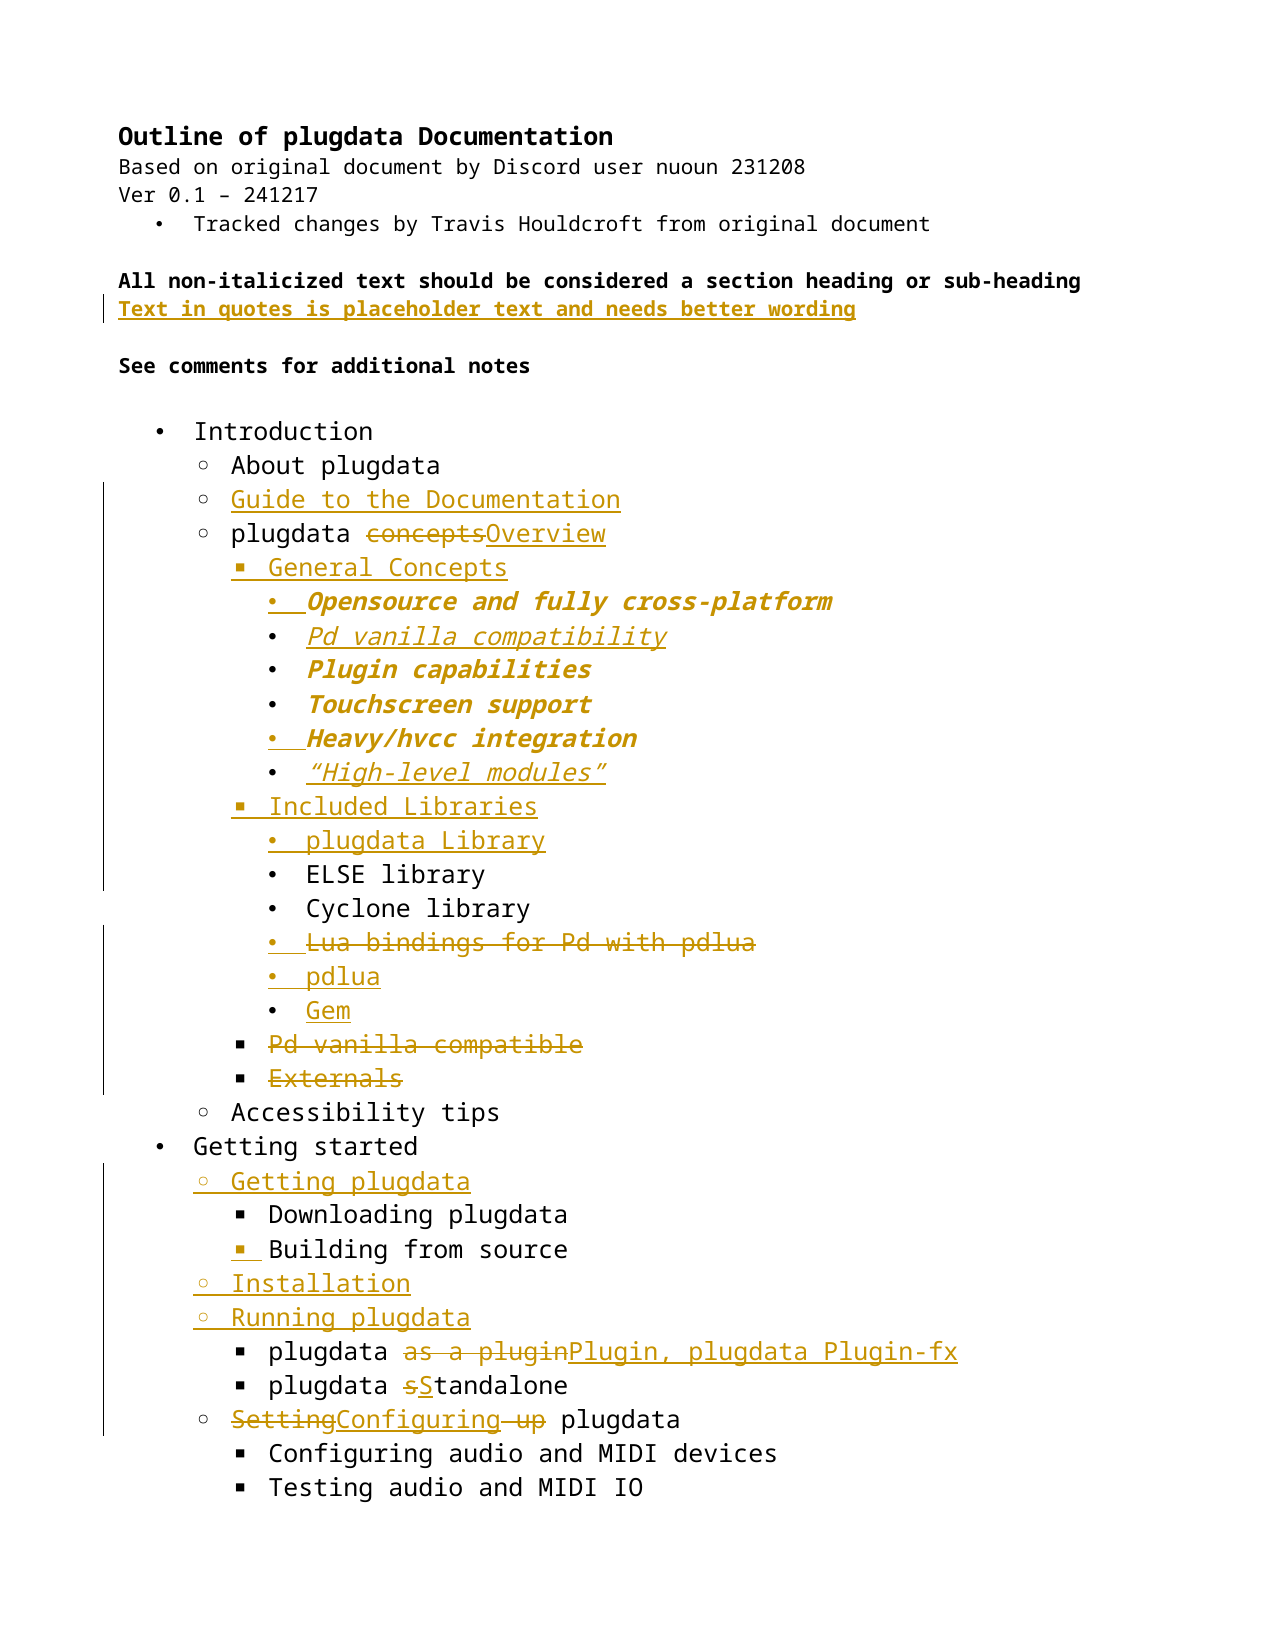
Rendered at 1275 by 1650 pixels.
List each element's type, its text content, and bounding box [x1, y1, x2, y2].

list Configuring audio and MIDI devices [231, 1436, 1157, 1470]
list pdlua [268, 959, 1157, 993]
list ELSE library [268, 857, 1157, 891]
list “High-level modules” [268, 754, 1157, 788]
list Building from source [231, 1231, 1157, 1265]
list Cyclone library [268, 891, 1157, 925]
text Outline of plugdata Documentation [118, 118, 1157, 152]
list Heavy/hvcc integration [268, 720, 1157, 754]
list Plugin capabilities [268, 652, 1157, 686]
list plugdata Plugin, plugdata Plugin-fx [231, 1333, 1157, 1367]
list Introduction [156, 414, 1157, 448]
list Testing audio and MIDI IO [231, 1470, 1157, 1504]
list Opensource and fully cross-platform [268, 584, 1157, 618]
text See comments for additional notes [118, 351, 1157, 380]
list Getting started [156, 1129, 1157, 1163]
text All non-italicized text should be considered a section heading or sub-heading [118, 266, 1157, 294]
list Getting plugdata [193, 1163, 1157, 1197]
list Pd vanilla compatibility [268, 618, 1157, 652]
text Ver 0.1 – 241217 [118, 181, 1157, 209]
text Based on original document by Discord user nuoun 231208 [118, 152, 1157, 181]
list General Concepts [231, 550, 1157, 584]
list Installation [193, 1265, 1157, 1299]
list plugdata Overview [193, 516, 1157, 550]
list Tracked changes by Travis Houldcroft from original document [156, 209, 1157, 237]
list Included Libraries [231, 788, 1157, 822]
list Downloading plugdata [231, 1197, 1157, 1231]
list Running plugdata [193, 1299, 1157, 1333]
list plugdata Library [268, 822, 1157, 857]
list Guide to the Documentation [193, 482, 1157, 516]
list Gem [268, 993, 1157, 1027]
list Accessibility tips [193, 1095, 1157, 1129]
list plugdata Standalone [231, 1367, 1157, 1402]
text Text in quotes is placeholder text and needs better wording [118, 294, 1157, 323]
list Touchscreen support [268, 686, 1157, 720]
list About plugdata [193, 448, 1157, 482]
list Configuring plugdata [193, 1402, 1157, 1436]
